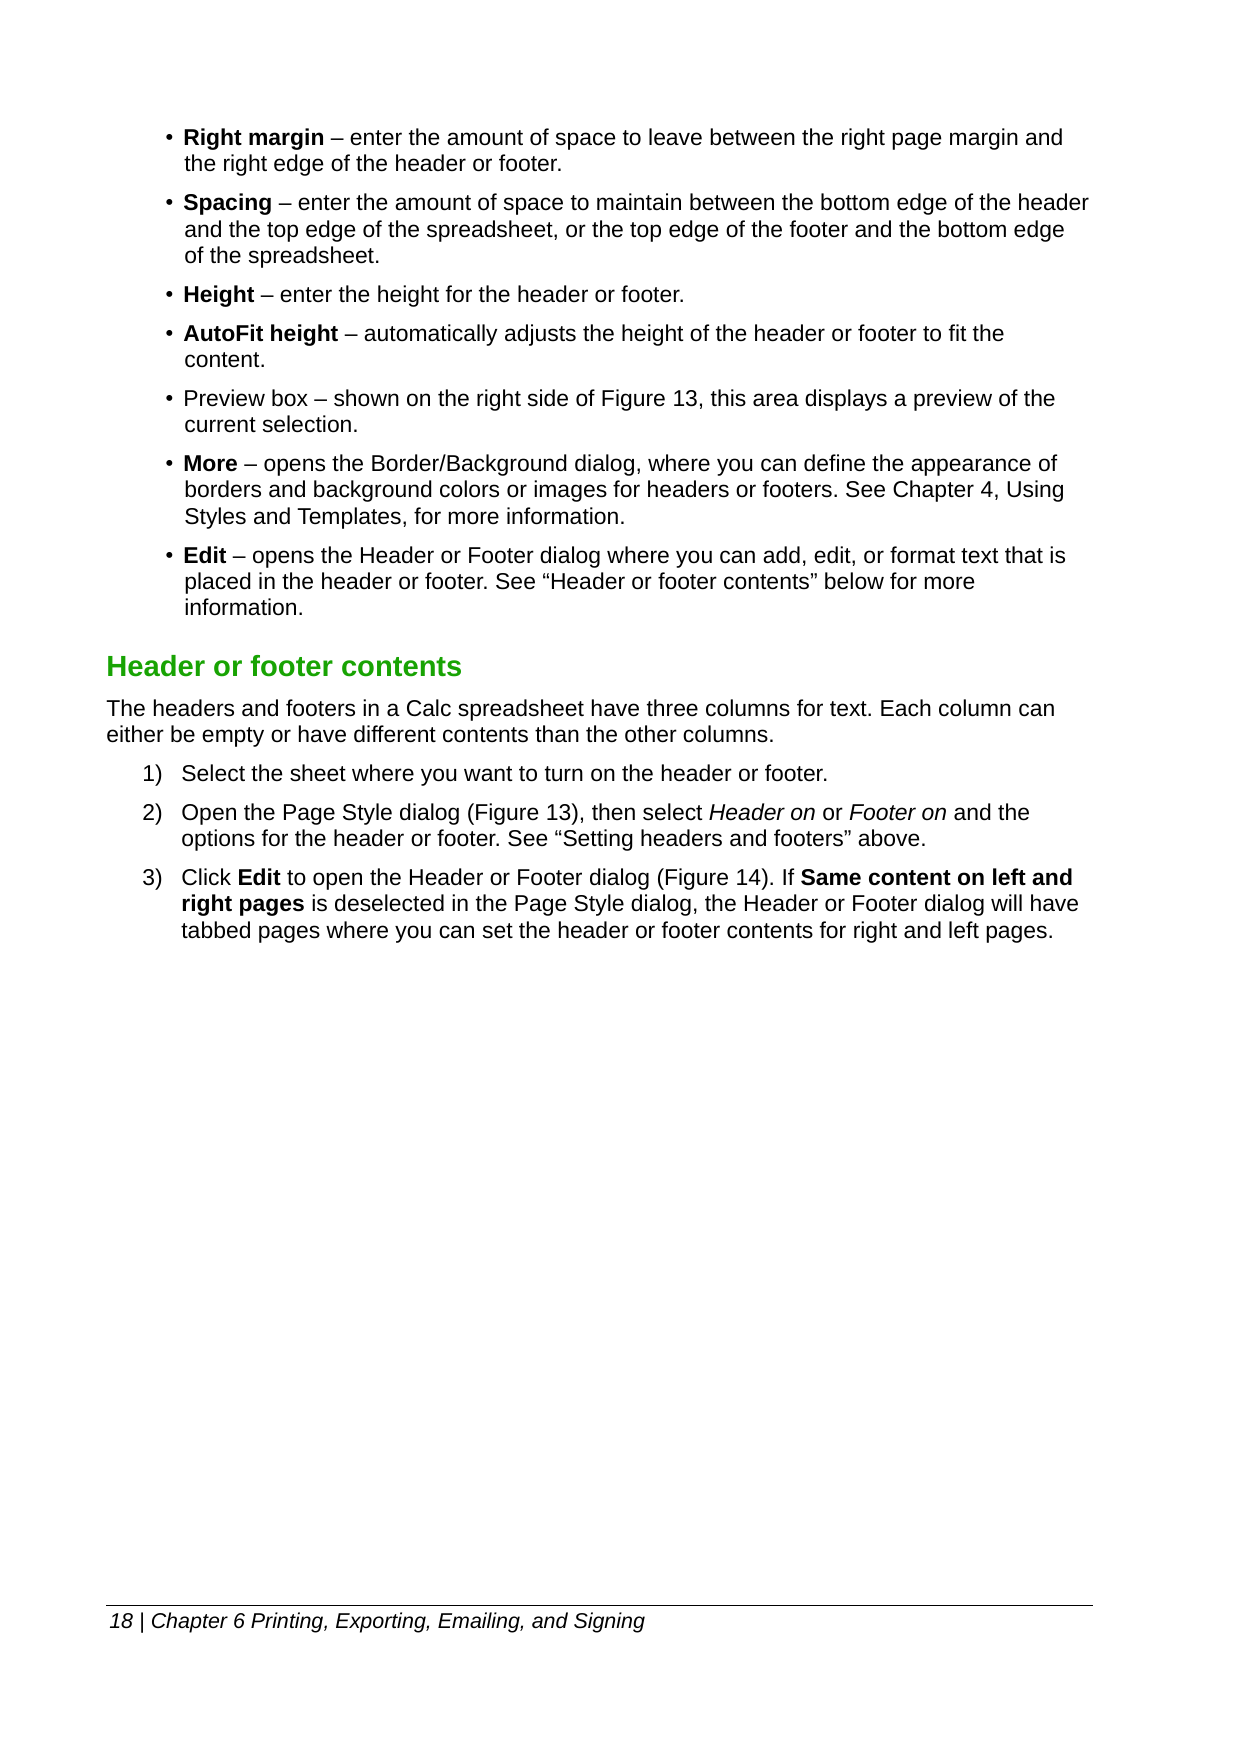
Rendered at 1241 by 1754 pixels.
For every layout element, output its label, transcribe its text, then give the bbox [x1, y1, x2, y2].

list Right margin – enter the amount of space to leave between the right page margin and the right edge of the header or footer. [162, 121, 1093, 177]
list Edit – opens the Header or Footer dialog where you can add, edit, or format text that is placed in the header or footer. See “Header or footer contents” below for more information. [162, 539, 1093, 623]
list AutoFit height – automatically adjusts the height of the header or footer to fit the content. [162, 317, 1093, 372]
subtitle Header or footer contents [106, 648, 1093, 682]
list Click Edit to open the Header or Footer dialog (Figure 14). If Same content on left and right pages is deselected in the Page Style dialog, the Header or Footer dialog will have tabbed pages where you can set the header or footer contents for right and left pages. [162, 864, 1093, 943]
text The headers and footers in a Calc spreadsheet have three columns for text. Each column can either be empty or have different contents than the other columns. [106, 694, 1093, 747]
list Open the Page Style dialog (Figure 13), then select Header on or Footer on and the options for the header or footer. See “Setting headers and footers” above. [162, 799, 1093, 851]
list Spacing – enter the amount of space to maintain between the bottom edge of the header and the top edge of the spreadsheet, or the top edge of the footer and the bottom edge of the spreadsheet. [162, 186, 1093, 268]
list More – opens the Border/Background dialog, where you can define the appearance of borders and background colors or images for headers or footers. See Chapter 4, Using Styles and Templates, for more information. [162, 447, 1093, 529]
list Height – enter the height for the header or footer. [162, 278, 1093, 307]
list Preview box – shown on the right side of Figure 13, this area displays a preview of the current selection. [162, 382, 1093, 437]
list Select the sheet where you want to turn on the header or footer. [162, 760, 1093, 786]
